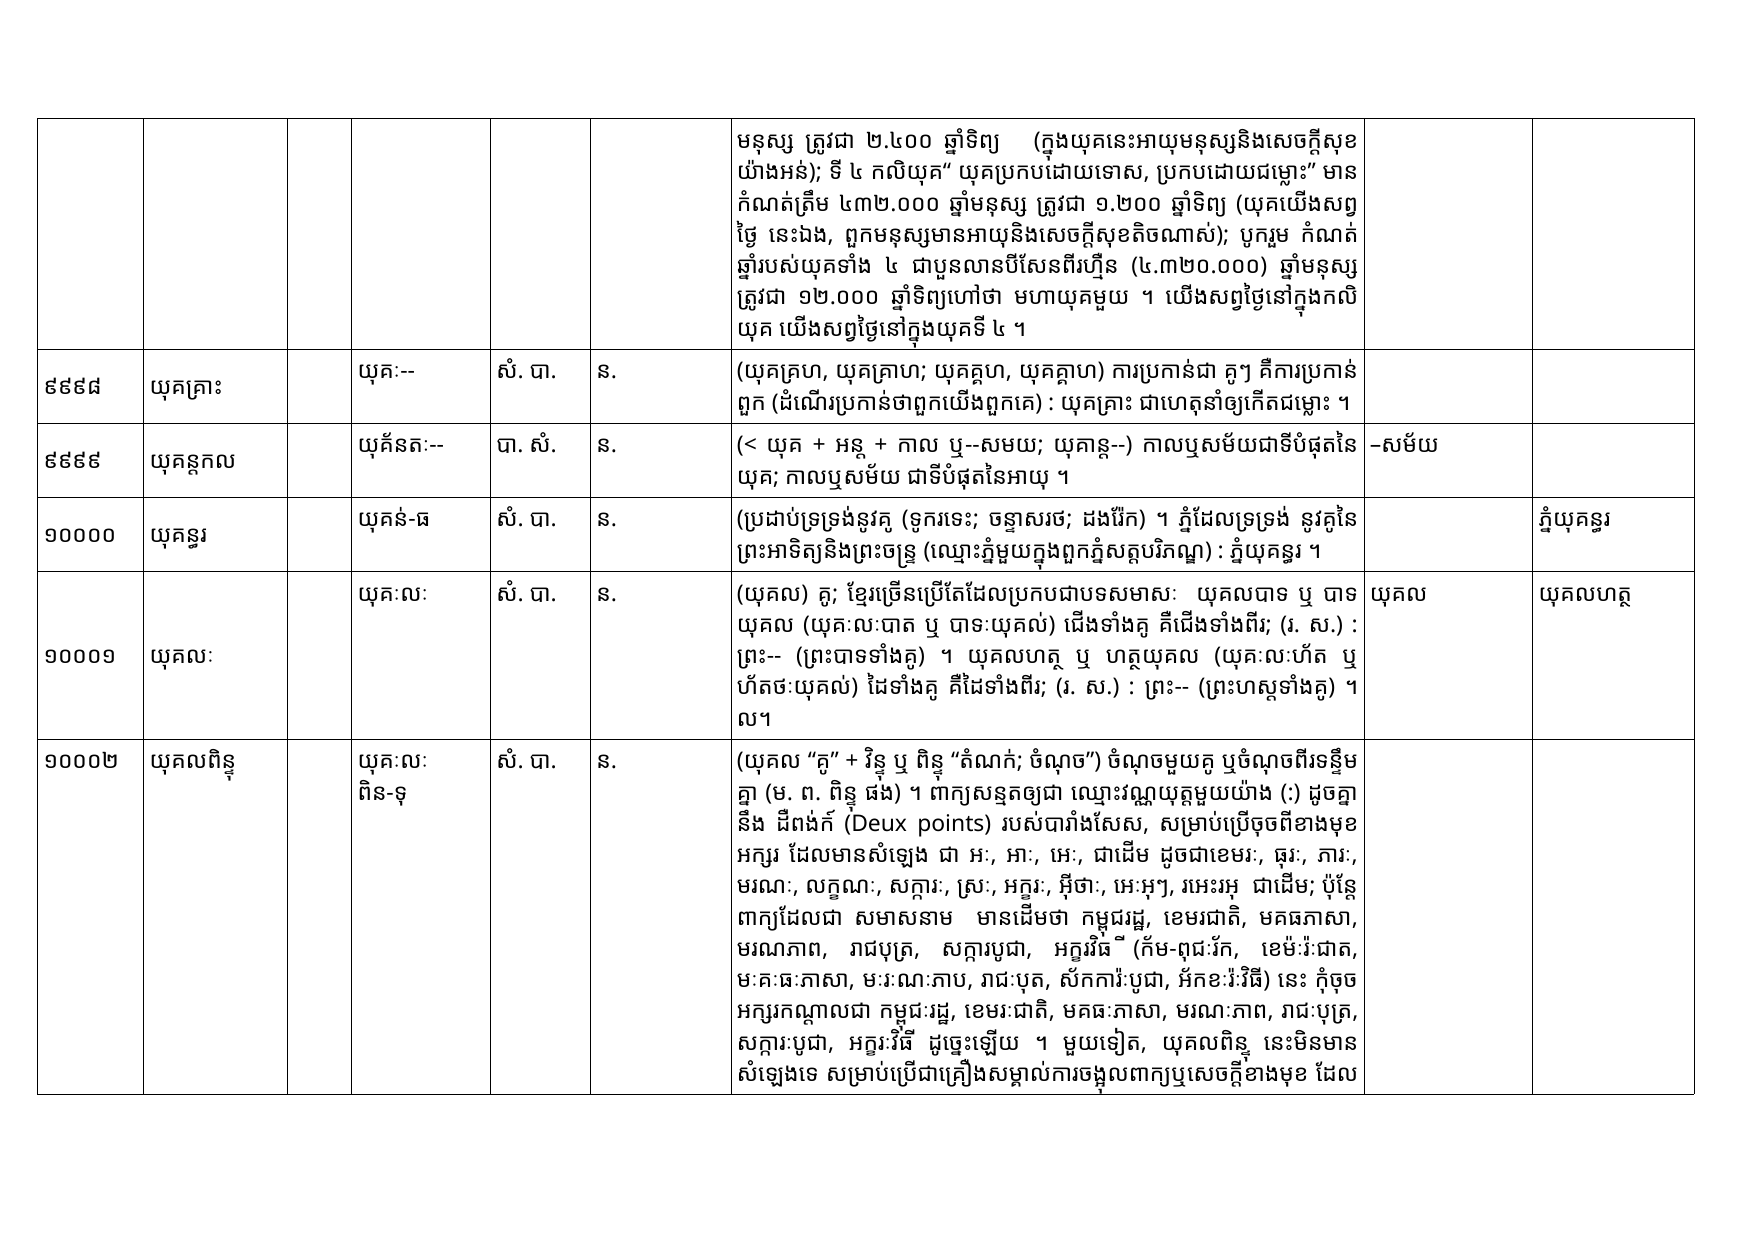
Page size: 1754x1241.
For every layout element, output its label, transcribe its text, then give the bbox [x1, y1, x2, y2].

table_cell [1365, 498, 1532, 571]
table_cell [491, 119, 590, 348]
table_cell មនុស្ស ត្រូវ​ជា ២.៤០០ ឆ្នាំ​ទិព្យ (ក្នុង​យុគ​នេះ​អាយុ​មនុស្ស​និង​សេចក្ដី​សុខ​យ៉ាង​អន់); ទី ៤ កលិ​យុគ“ យុគ​ប្រកប​ដោយ​ទោស, ប្រកប​ដោយ​ជម្លោះ” មាន​កំណត់​ត្រឹម ៤៣២.០០០ ឆ្នាំ​មនុស្ស ត្រូវ​ជា ១.២០០ ឆ្នាំ​ទិព្យ (យុគ​យើង​សព្វ​ថ្ងៃ នេះ​ឯង, ពួក​មនុស្ស​មាន​អាយុ​និង​សេចក្ដី​សុខ​តិច​ណាស់); បូក​រួម កំណត់​ឆ្នាំ​របស់​យុគ​ទាំង ៤ ជា​បួន​លាន​បី​សែន​ពីរ​ហ្មឺន (៤.៣២០.០០០) ឆ្នាំ​មនុស្ស ត្រូវ​ជា ១២.០០០ ឆ្នាំ​ទិព្យ​ហៅ​ថា មហា​យុគ​មួយ ។ យើង​សព្វ​ថ្ងៃ​នៅ​ក្នុង​កលិ​យុគ យើង​សព្វ​ថ្ងៃ​នៅ​ក្នុង​យុគ​ទី ៤ ។ [732, 119, 1364, 348]
table_cell យុគគ្រាះ [144, 350, 287, 422]
table_cell ១០០០១ [38, 572, 143, 738]
table_cell យុគន់-ធ [352, 498, 490, 571]
table_cell [1533, 350, 1694, 422]
table_cell សំ. បា. [491, 572, 590, 738]
table_cell (យុគល “គូ” + វិន្ទុ ឬ ពិន្ទុ “តំណក់; ចំណុច”) ចំណុច​មួយ​គូ ឬ​ចំណុច​ពីរ​ទន្ទឹម​គ្នា (ម. ព. ពិន្ទុ ផង) ។ ពាក្យ​សន្មត​ឲ្យ​ជា ឈ្មោះ​វណ្ណយុត្ត​មួយ​យ៉ាង (:) ដូច​គ្នា​នឹង ដឺពង់ក៍ (Deux points) របស់​បារាំង​សែស, សម្រាប់​ប្រើ​ចុច​ពី​ខាង​មុខ​អក្សរ ដែល​មាន​សំឡេង ជា អៈ, អាៈ, អេៈ, ជាដើម ដូច​ជា​ខេមរៈ, ធុរៈ, ភារៈ, មរណៈ, លក្ខណៈ, សក្ការៈ, ស្រៈ, អក្ខរៈ, អ៊ី​ថាៈ, អេៈអុ​ៗ, រអេះរអុ ជាដើម; ប៉ុន្តែ ពាក្យ​ដែល​ជា សមាស​នាម មាន​ដើម​ថា កម្ពុជ​រដ្ឋ, ខេមរ​ជាតិ, មគធ​ភាសា, មរណ​ភាព, រាជ​បុត្រ, សក្ការ​បូជា, អក្ខរ​វិធី (ក័ម-ពុជៈរ័ក, ខេម៉ៈរ៉ៈជាត, មៈគៈធៈភាសា, មៈរៈណៈភាប, រាជៈបុត, ស័កការ៉ៈបូជា, អ័កខៈរ៉ៈវិធី) នេះ កុំ​ចុច​អក្សរ​កណ្តាល​ជា កម្ពុជៈ​រដ្ឋ, ខេមរៈ​ជាតិ, មគធៈ​ភាសា, មរណៈ​ភាព, រាជៈ​បុត្រ, សក្ការៈ​បូជា, អក្ខរៈ​វិធី ដូច្នេះ​ឡើយ ។ មួយ​ទៀត, យុគល​ពិន្ទុ នេះ​មិន​មាន​សំឡេង​ទេ សម្រាប់​ប្រើ​ជា​គ្រឿង​សម្គាល់​ការ​ចង្អុល​ពាក្យ​ឬ​សេចក្តី​ខាង​មុខ ដែល​ជា​ឧទាហរណ៍​ឬ​ជា​ព័ស្តុតាង​ជាដើម, ដូច​ជា​ម្តាយ​និយាយ ថា : កូន, ឯង​ខំ​ប្រឹង​រៀន​សូត្រ​ទៅ ទាន់​ខ្លួន​នៅ​ក្មេង ! (ម. ព. វណ្ណយុត្ត ផង) ។ [732, 740, 1364, 1094]
table_cell [1365, 740, 1532, 1094]
table_cell [288, 740, 351, 1094]
table_cell [1533, 119, 1694, 348]
table_cell [1533, 740, 1694, 1094]
table_cell យុគលពិន្ទុ [144, 740, 287, 1094]
table_cell ១០០០២ [38, 740, 143, 1094]
table_cell សំ. បា. [491, 740, 590, 1094]
table_cell [38, 119, 143, 348]
table_cell ន. [591, 740, 731, 1094]
table_cell –សម័យ [1365, 424, 1532, 497]
table_cell យុគ័នតៈ-- [352, 424, 490, 497]
table_cell ន. [591, 572, 731, 738]
table_cell យុគល​ហត្ថ [1533, 572, 1694, 738]
table_cell [288, 119, 351, 348]
table_cell [144, 119, 287, 348]
table_cell [352, 119, 490, 348]
table_cell យុគន្ធរ [144, 498, 287, 571]
table_cell (យុគគ្រហ, យុគគ្រាហ; យុគគ្គហ, យុគគ្គាហ) ការ​ប្រកាន់​ជា គូ​ៗ គឺ​ការ​ប្រកាន់​ពួក (ដំណើរ​ប្រកាន់​ថា​ពួក​យើង​ពួក​គេ) : យុគ​គ្រាះ ជា​ហេតុ​នាំ​ឲ្យ​កើត​ជម្លោះ ។ [732, 350, 1364, 422]
table_cell យុគល [1365, 572, 1532, 738]
table_cell យុគៈលៈ [352, 572, 490, 738]
table_cell (យុគល) គូ; ខ្មែរ​ច្រើន​ប្រើ​តែ​ដែល​ប្រកប​ជា​បទ​សមាសៈ យុគល​បាទ ឬ បាទ​យុគល (យុគៈលៈបាត ឬ បាទៈយុគល់) ជើង​ទាំង​គូ គឺ​ជើង​ទាំង​ពីរ; (រ. ស.) : ព្រះ-- (ព្រះ​បាទ​ទាំង​គូ) ។ យុគល​ហត្ថ ឬ ហត្ថ​យុគល (យុគៈលៈហ័ត ឬ ហ័តថៈយុគល់) ដៃ​ទាំង​គូ គឺ​ដៃ​ទាំង​ពីរ; (រ. ស.) : ព្រះ-- (ព្រះ​ហស្ត​ទាំង​គូ) ។ល។ [732, 572, 1364, 738]
table_cell យុគន្តកល [144, 424, 287, 497]
table_cell [1365, 350, 1532, 422]
table_cell [1365, 119, 1532, 348]
table_cell យុគៈលៈ ពិន-ទុ [352, 740, 490, 1094]
table_cell [1533, 424, 1694, 497]
table_cell [288, 572, 351, 738]
table_cell ភ្នំ​យុគន្ធរ [1533, 498, 1694, 571]
table_cell [591, 119, 731, 348]
table_cell យុគៈ-- [352, 350, 490, 422]
table_cell ៩៩៩៩ [38, 424, 143, 497]
table_cell ន. [591, 350, 731, 422]
table_cell [288, 350, 351, 422]
table_cell ៩៩៩៨ [38, 350, 143, 422]
table_cell [288, 498, 351, 571]
table_cell ន. [591, 424, 731, 497]
table_cell ន. [591, 498, 731, 571]
table_cell សំ. បា. [491, 350, 590, 422]
table_cell (< យុគ + អន្ត + កាល ឬ--សមយ; យុគាន្ត--) កាល​ឬ​សម័យ​ជា​ទី​បំផុត​នៃ​យុគ; កាល​ឬ​សម័យ ជា​ទី​បំផុត​នៃ​អាយុ ។ [732, 424, 1364, 497]
table_cell (ប្រដាប់​ទ្រទ្រង់​នូវ​គូ (ទូក​រទេះ; ចន្ទាស​រថ; ដង​រ៉ែក) ។ ភ្នំ​ដែល​ទ្រទ្រង់ នូវ​គូ​នៃ​ព្រះ​អាទិត្យ​និង​ព្រះ​ចន្ទ្រ (ឈ្មោះ​ភ្នំ​មួយ​ក្នុង​ពួក​ភ្នំ​សត្ត​បរិ​ភណ្ឌ) : ភ្នំ​យុគន្ធរ ។ [732, 498, 1364, 571]
table_cell សំ. បា. [491, 498, 590, 571]
table_cell យុគលៈ [144, 572, 287, 738]
table_cell បា. សំ. [491, 424, 590, 497]
table_cell ១០០០០ [38, 498, 143, 571]
table_cell [288, 424, 351, 497]
